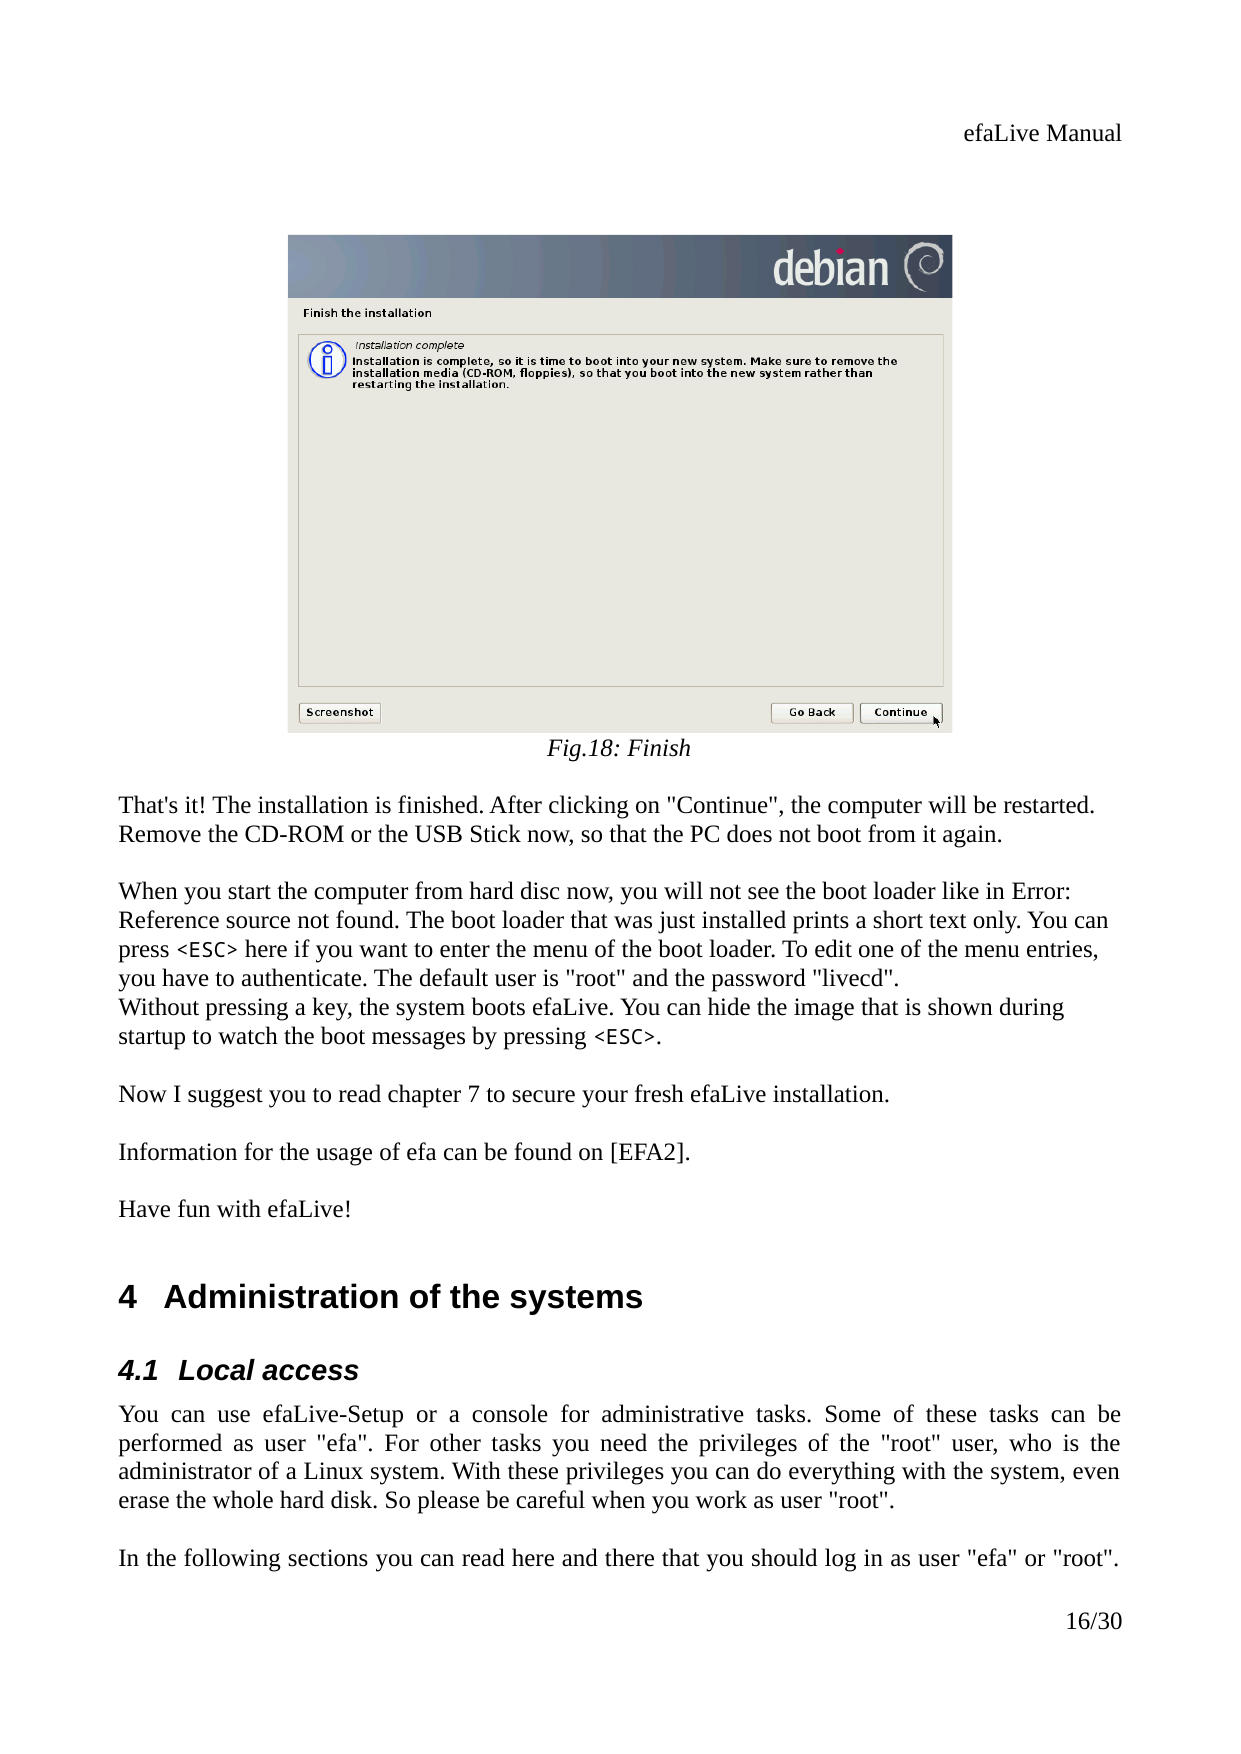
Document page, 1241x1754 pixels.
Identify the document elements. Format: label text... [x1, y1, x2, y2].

text In the following sections you can read here and there that you should log in as user "efa" or "root". [118, 1543, 1122, 1571]
text That's it! The installation is finished. After clicking on "Continue", the computer will be restarted. Remove the CD-ROM or the USB Stick now, so that the PC does not boot from it again. [118, 790, 1122, 848]
text When you start the computer from hard disc now, you will not see the boot loader like in Fehler: Referenz nicht gefunden. The boot loader that was just installed prints a short text only. You can press <ESC> here if you want to enter the menu of the boot loader. To edit one of the menu entries, you have to authenticate. The default user is "root" and the password "livecd". [118, 876, 1122, 992]
text Now I suggest you to read chapter 7 to secure your fresh efaLive installation. [118, 1079, 1122, 1108]
text Without pressing a key, the system boots efaLive. You can hide the image that is shown during startup to watch the boot messages by pressing <ESC>. [118, 992, 1122, 1050]
text Fig.18: Finish [288, 733, 953, 761]
text You can use efaLive-Setup or a console for administrative tasks. Some of these tasks can be performed as user "efa". For other tasks you need the privileges of the "root" user, who is the administrator of a Linux system. With these privileges you can do everything with the system, even erase the whole hard disk. So please be careful when you work as user "root". [118, 1399, 1122, 1514]
subtitle Local access [118, 1353, 1122, 1386]
picture [287, 234, 953, 733]
text Have fun with efaLive! [118, 1194, 1122, 1223]
subtitle Administration of the systems [118, 1277, 1122, 1315]
text Information for the usage of efa can be found on [EFA2]. [118, 1137, 1122, 1165]
